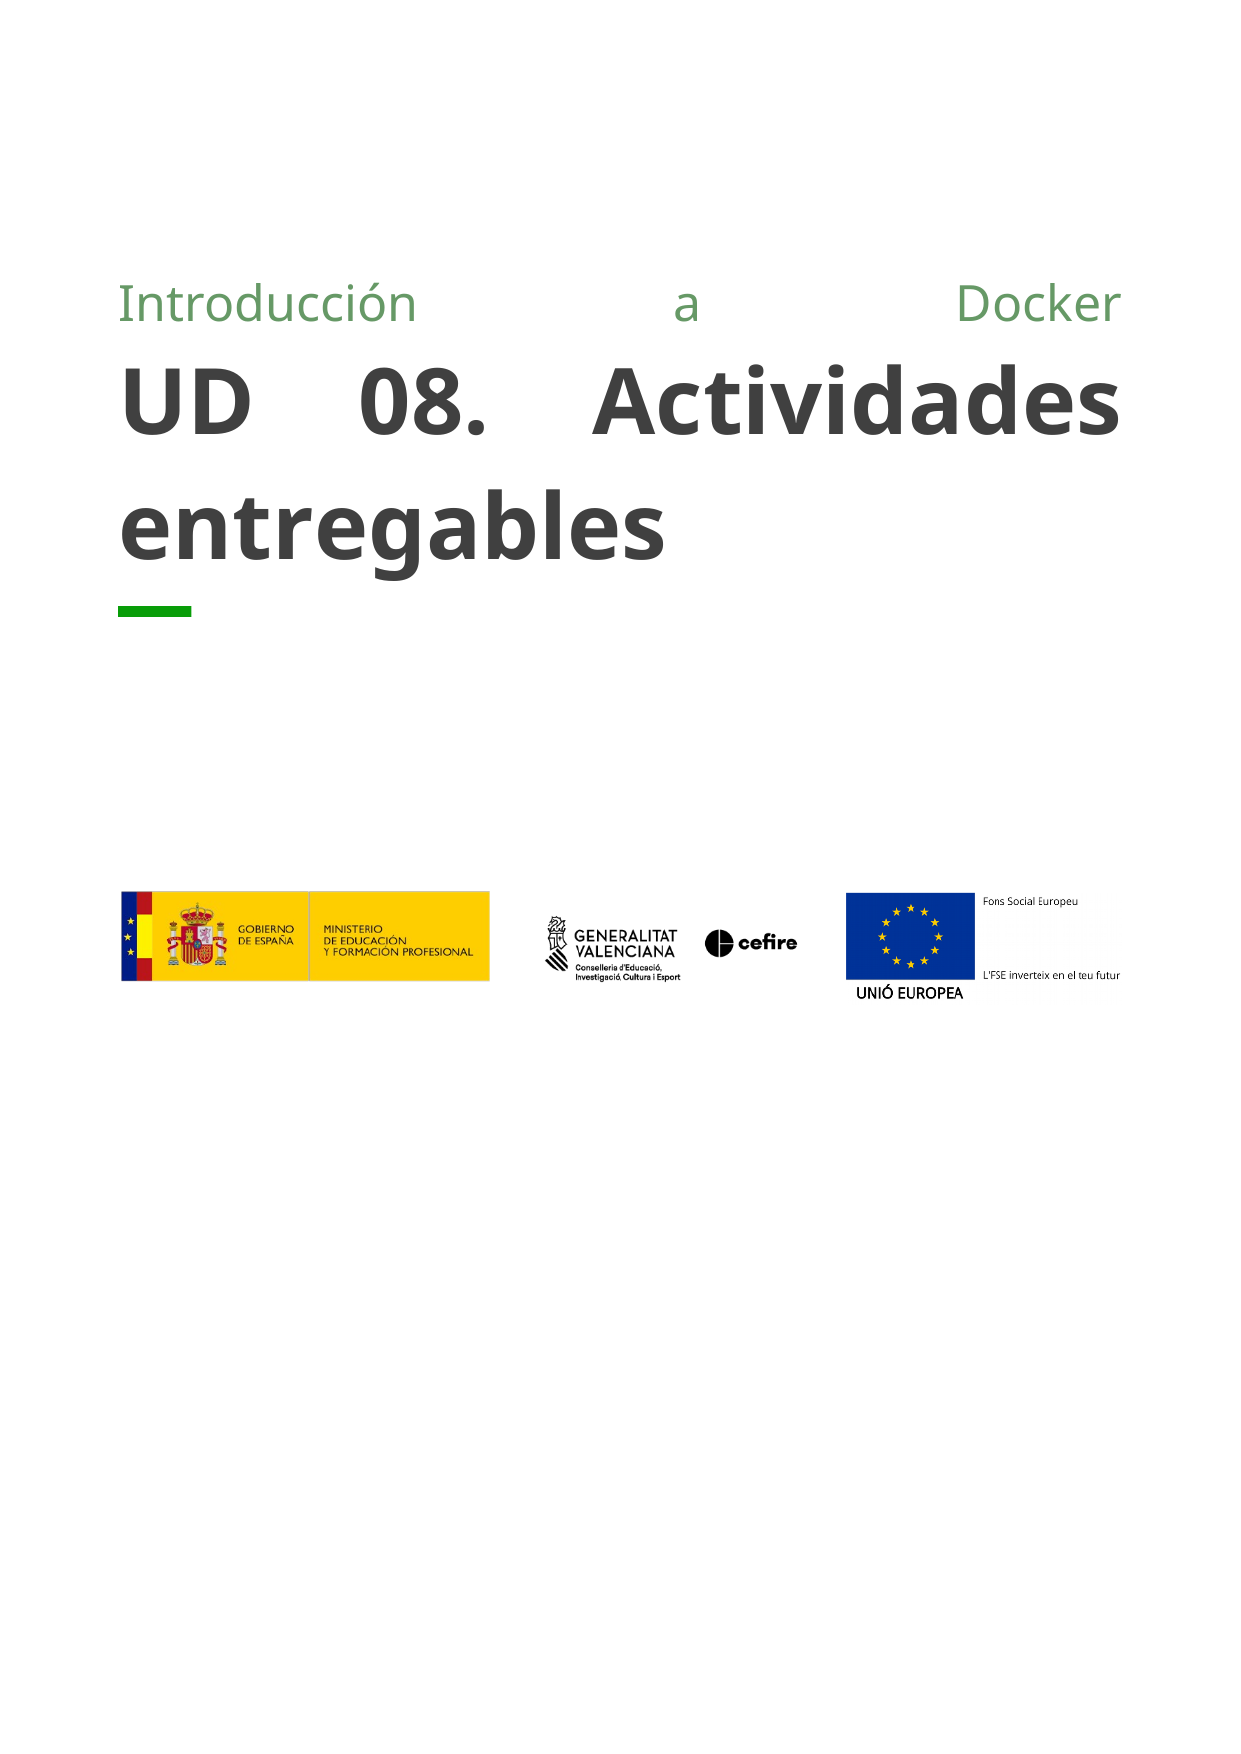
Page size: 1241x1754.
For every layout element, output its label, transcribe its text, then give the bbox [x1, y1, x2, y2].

picture [118, 885, 1123, 1005]
title Introducción a Docker UD 08. Actividades entregables [118, 268, 1122, 586]
picture [118, 606, 192, 617]
